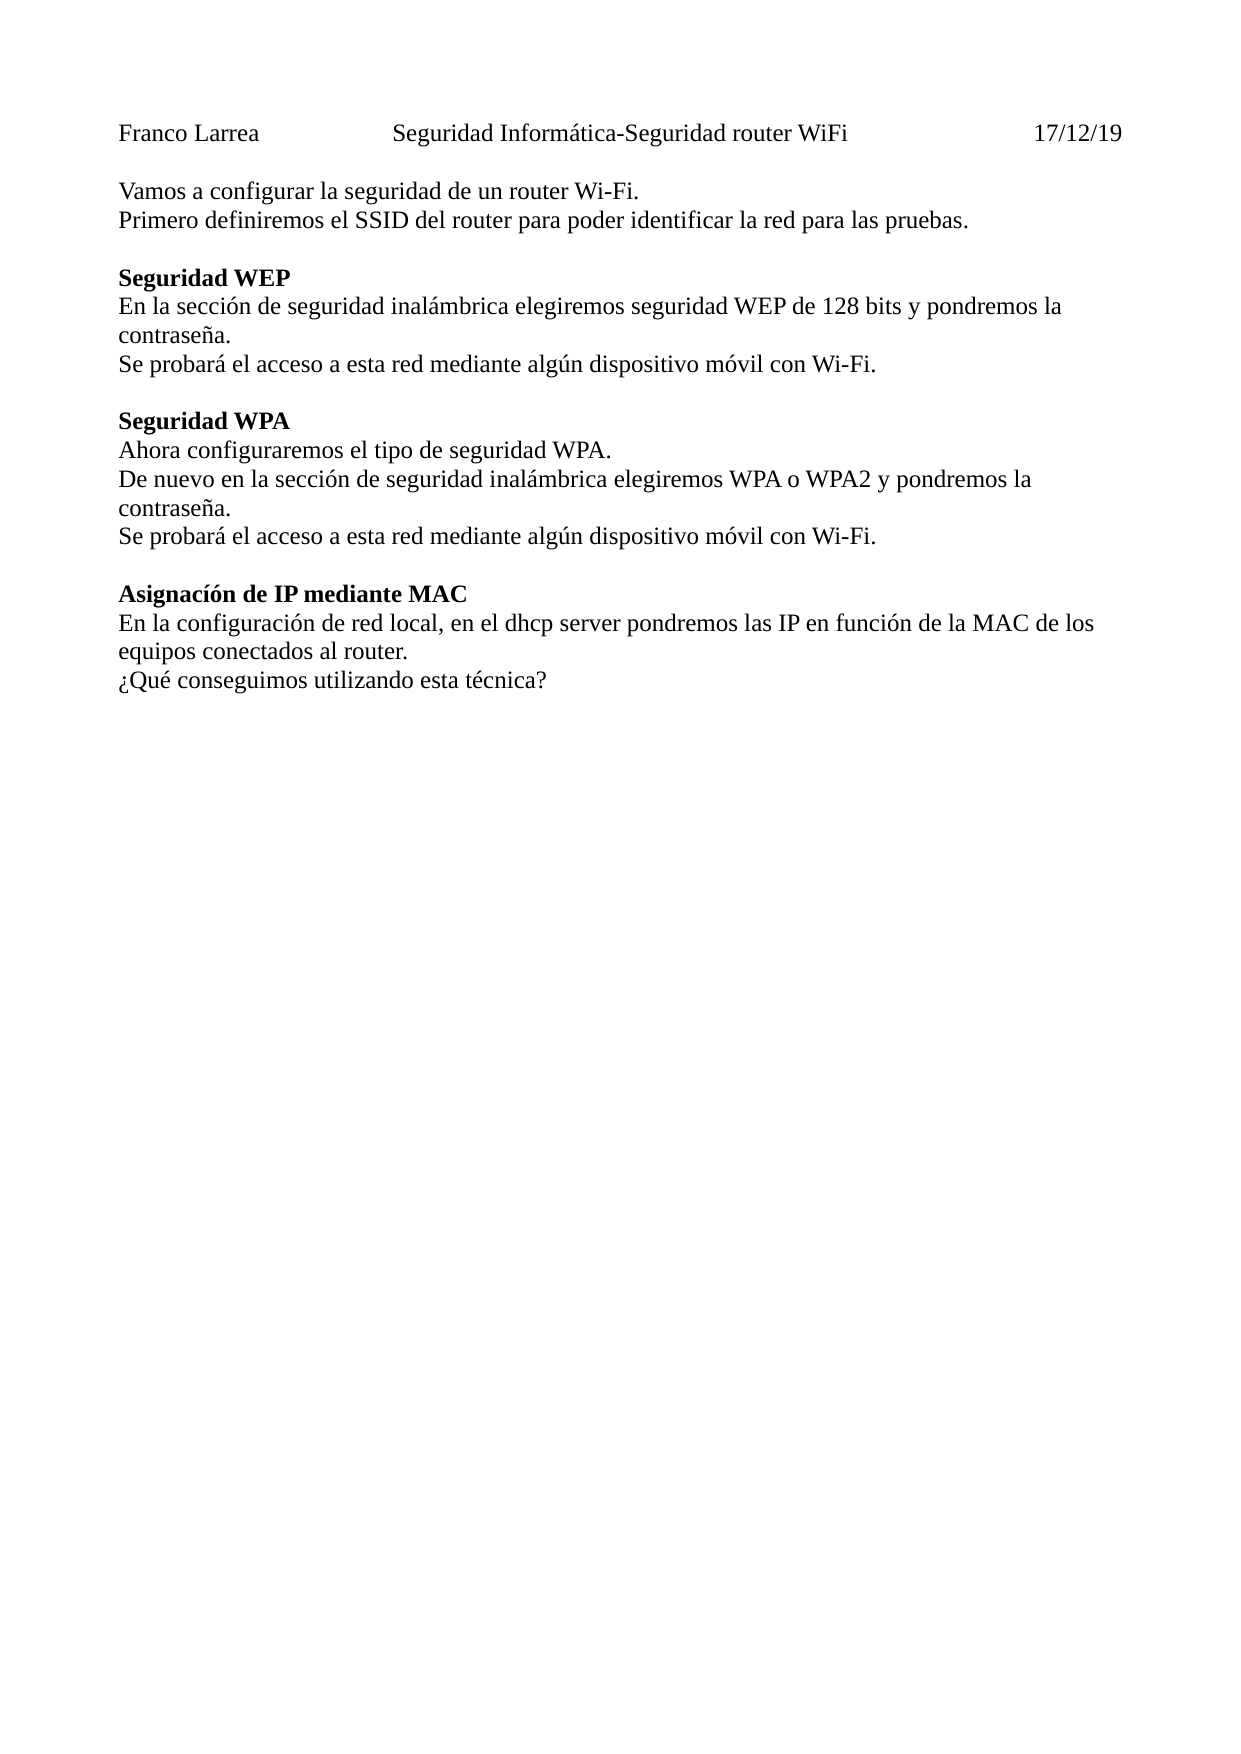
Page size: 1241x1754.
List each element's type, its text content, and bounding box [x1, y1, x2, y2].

text Se probará el acceso a esta red mediante algún dispositivo móvil con Wi-Fi. [118, 349, 1122, 378]
text Vamos a configurar la seguridad de un router Wi-Fi. [118, 176, 1122, 205]
text De nuevo en la sección de seguridad inalámbrica elegiremos WPA o WPA2 y pondremos la contraseña. [118, 464, 1122, 521]
text Seguridad WPA [118, 406, 1122, 435]
text Se probará el acceso a esta red mediante algún dispositivo móvil con Wi-Fi. [118, 521, 1122, 550]
text Ahora configuraremos el tipo de seguridad WPA. [118, 435, 1122, 464]
text ¿Qué conseguimos utilizando esta técnica? [118, 665, 1122, 694]
text Asignacíón de IP mediante MAC [118, 579, 1122, 608]
text En la configuración de red local, en el dhcp server pondremos las IP en función de la MAC de los equipos conectados al router. [118, 608, 1122, 665]
text Seguridad WEP [118, 263, 1122, 291]
text En la sección de seguridad inalámbrica elegiremos seguridad WEP de 128 bits y pondremos la contraseña. [118, 291, 1122, 349]
text Primero definiremos el SSID del router para poder identificar la red para las pruebas. [118, 205, 1122, 234]
